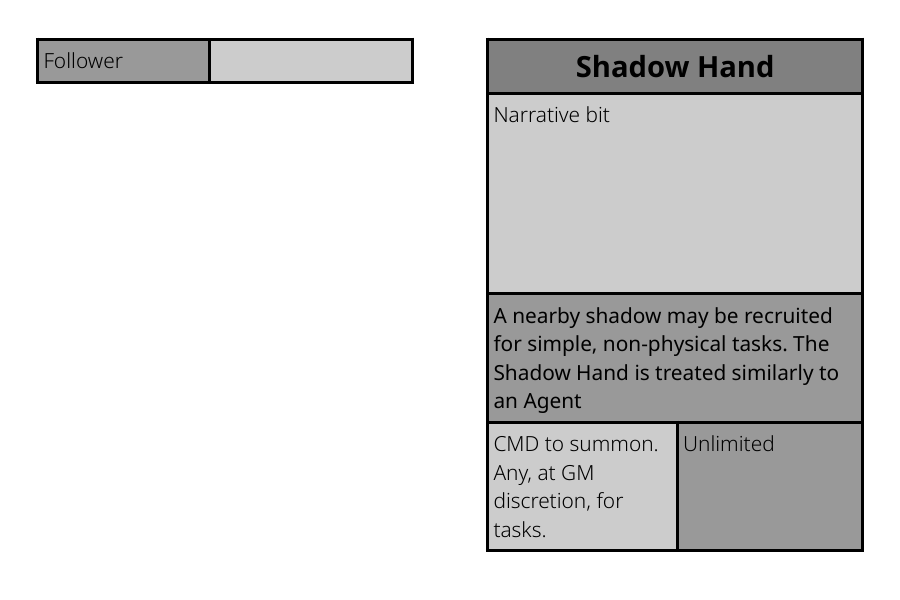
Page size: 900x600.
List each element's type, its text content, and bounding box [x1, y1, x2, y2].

table_cell Unlimited [679, 424, 861, 549]
table_cell Follower [39, 41, 208, 81]
table_header Shadow Hand [489, 41, 861, 92]
table_cell Narrative bit [489, 95, 861, 292]
table_cell A nearby shadow may be recruited for simple, non-physical tasks. The Shadow Hand is treated similarly to an Agent [489, 295, 861, 421]
table_cell CMD to summon. Any, at GM discretion, for tasks. [489, 424, 676, 549]
table_cell [211, 41, 411, 81]
